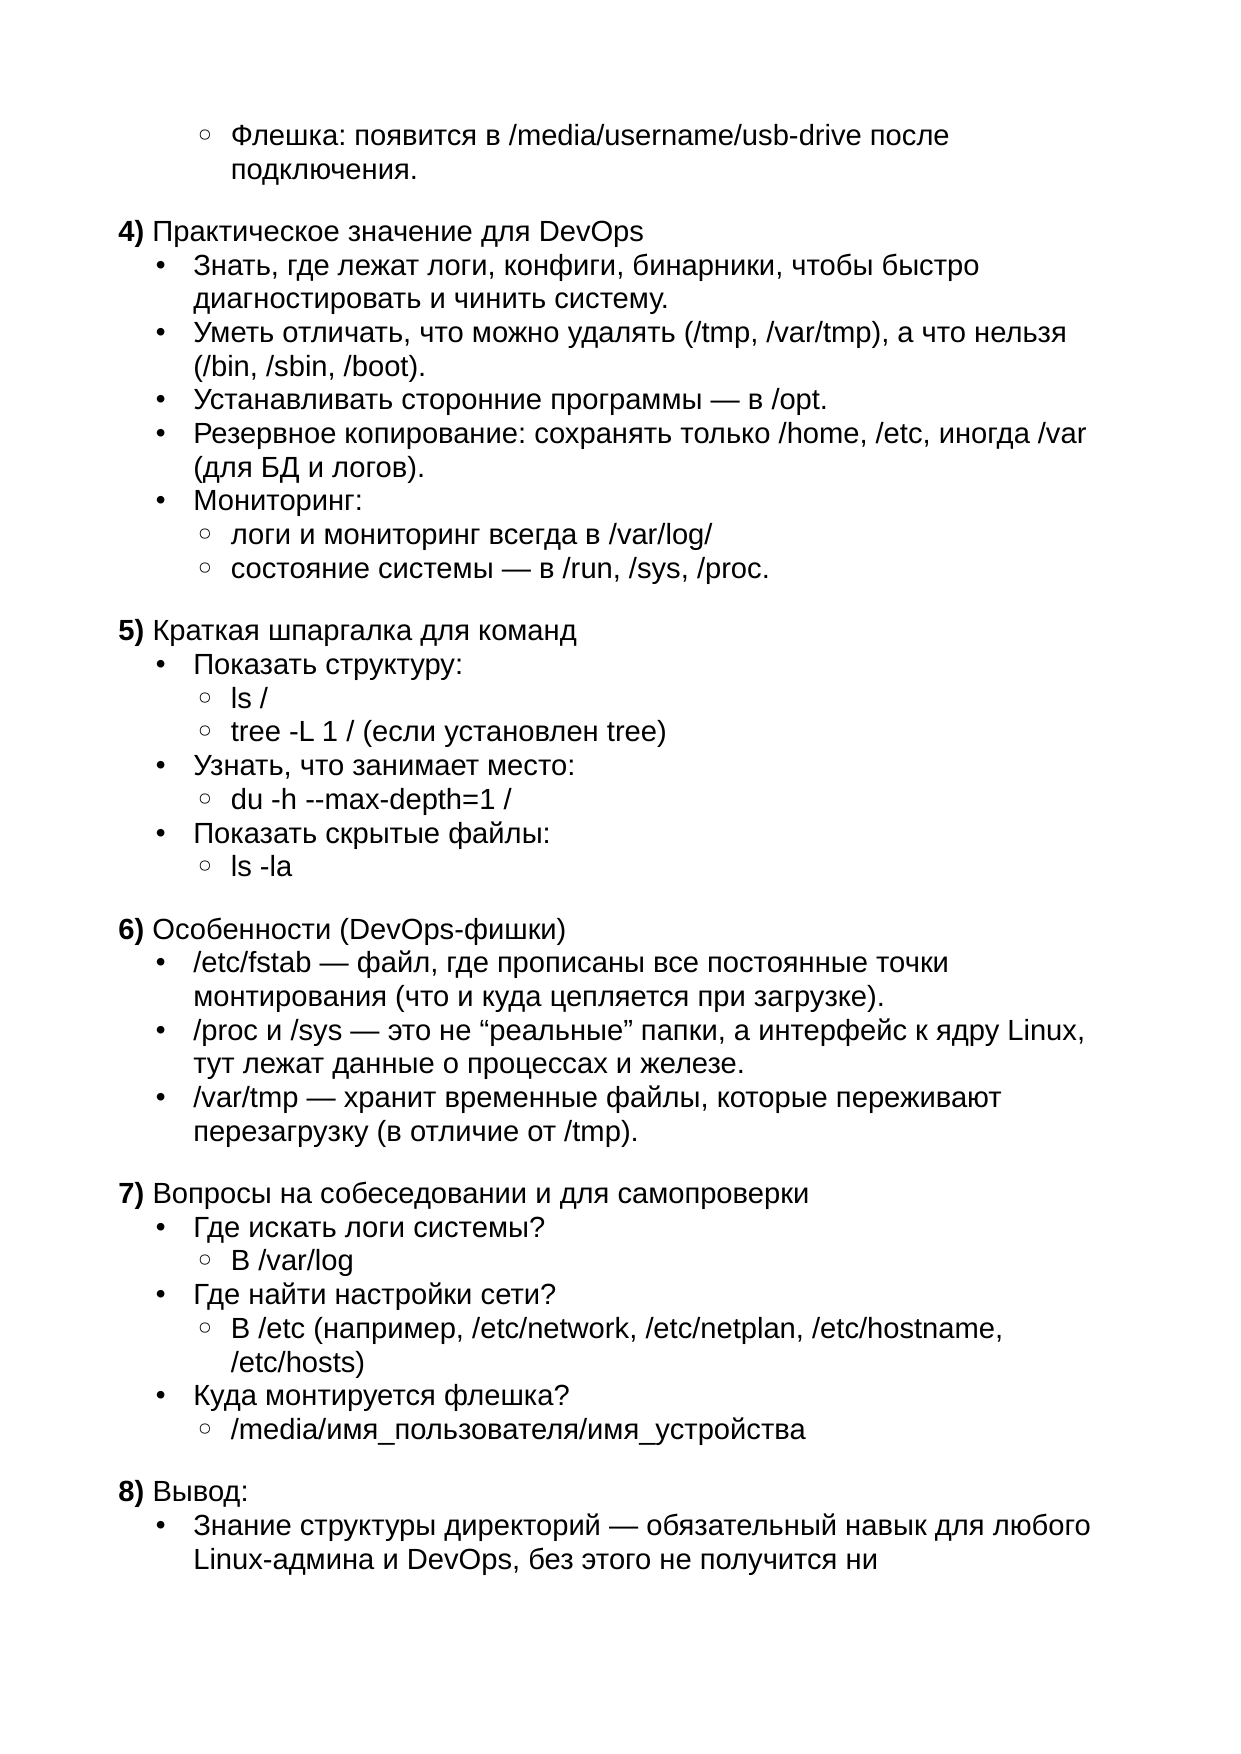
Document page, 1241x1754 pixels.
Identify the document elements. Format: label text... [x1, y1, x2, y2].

list /proc и /sys — это не “реальные” папки, а интерфейс к ядру Linux, тут лежат данные о процессах и железе. [156, 1013, 1122, 1080]
text 4) Практическое значение для DevOps [118, 214, 1122, 248]
list Куда монтируется флешка? [156, 1378, 1122, 1412]
list Знание структуры директорий — обязательный навык для любого Linux-админа и DevOps, без этого не получится ни [156, 1508, 1122, 1575]
list Резервное копирование: сохранять только /home, /etc, иногда /var (для БД и логов). [156, 416, 1122, 483]
list ls -la [193, 849, 1122, 883]
text 8) Вывод: [118, 1474, 1122, 1508]
list Знать, где лежат логи, конфиги, бинарники, чтобы быстро диагностировать и чинить систему. [156, 248, 1122, 315]
list du -h --max-depth=1 / [193, 782, 1122, 816]
list Где найти настройки сети? [156, 1277, 1122, 1311]
list Где искать логи системы? [156, 1209, 1122, 1243]
list Мониторинг: [156, 483, 1122, 517]
list логи и мониторинг всегда в /var/log/ [193, 517, 1122, 551]
list В /var/log [193, 1243, 1122, 1277]
text 7) Вопросы на собеседовании и для самопроверки [118, 1176, 1122, 1209]
list Узнать, что занимает место: [156, 748, 1122, 782]
list В /etc (например, /etc/network, /etc/netplan, /etc/hostname, /etc/hosts) [193, 1311, 1122, 1378]
list /etc/fstab — файл, где прописаны все постоянные точки монтирования (что и куда цепляется при загрузке). [156, 945, 1122, 1013]
list Показать структуру: [156, 647, 1122, 681]
list ls / [193, 681, 1122, 714]
list Флешка: появится в /media/username/usb-drive после подключения. [193, 118, 1122, 185]
text 5) Краткая шпаргалка для команд [118, 613, 1122, 647]
list Показать скрытые файлы: [156, 816, 1122, 849]
list /var/tmp — хранит временные файлы, которые переживают перезагрузку (в отличие от /tmp). [156, 1080, 1122, 1147]
list состояние системы — в /run, /sys, /proc. [193, 551, 1122, 584]
list Уметь отличать, что можно удалять (/tmp, /var/tmp), а что нельзя (/bin, /sbin, /boot). [156, 315, 1122, 382]
list tree -L 1 / (если установлен tree) [193, 714, 1122, 748]
text 6) Особенности (DevOps-фишки) [118, 912, 1122, 945]
list /media/имя_пользователя/имя_устройства [193, 1412, 1122, 1446]
list Устанавливать сторонние программы — в /opt. [156, 382, 1122, 416]
